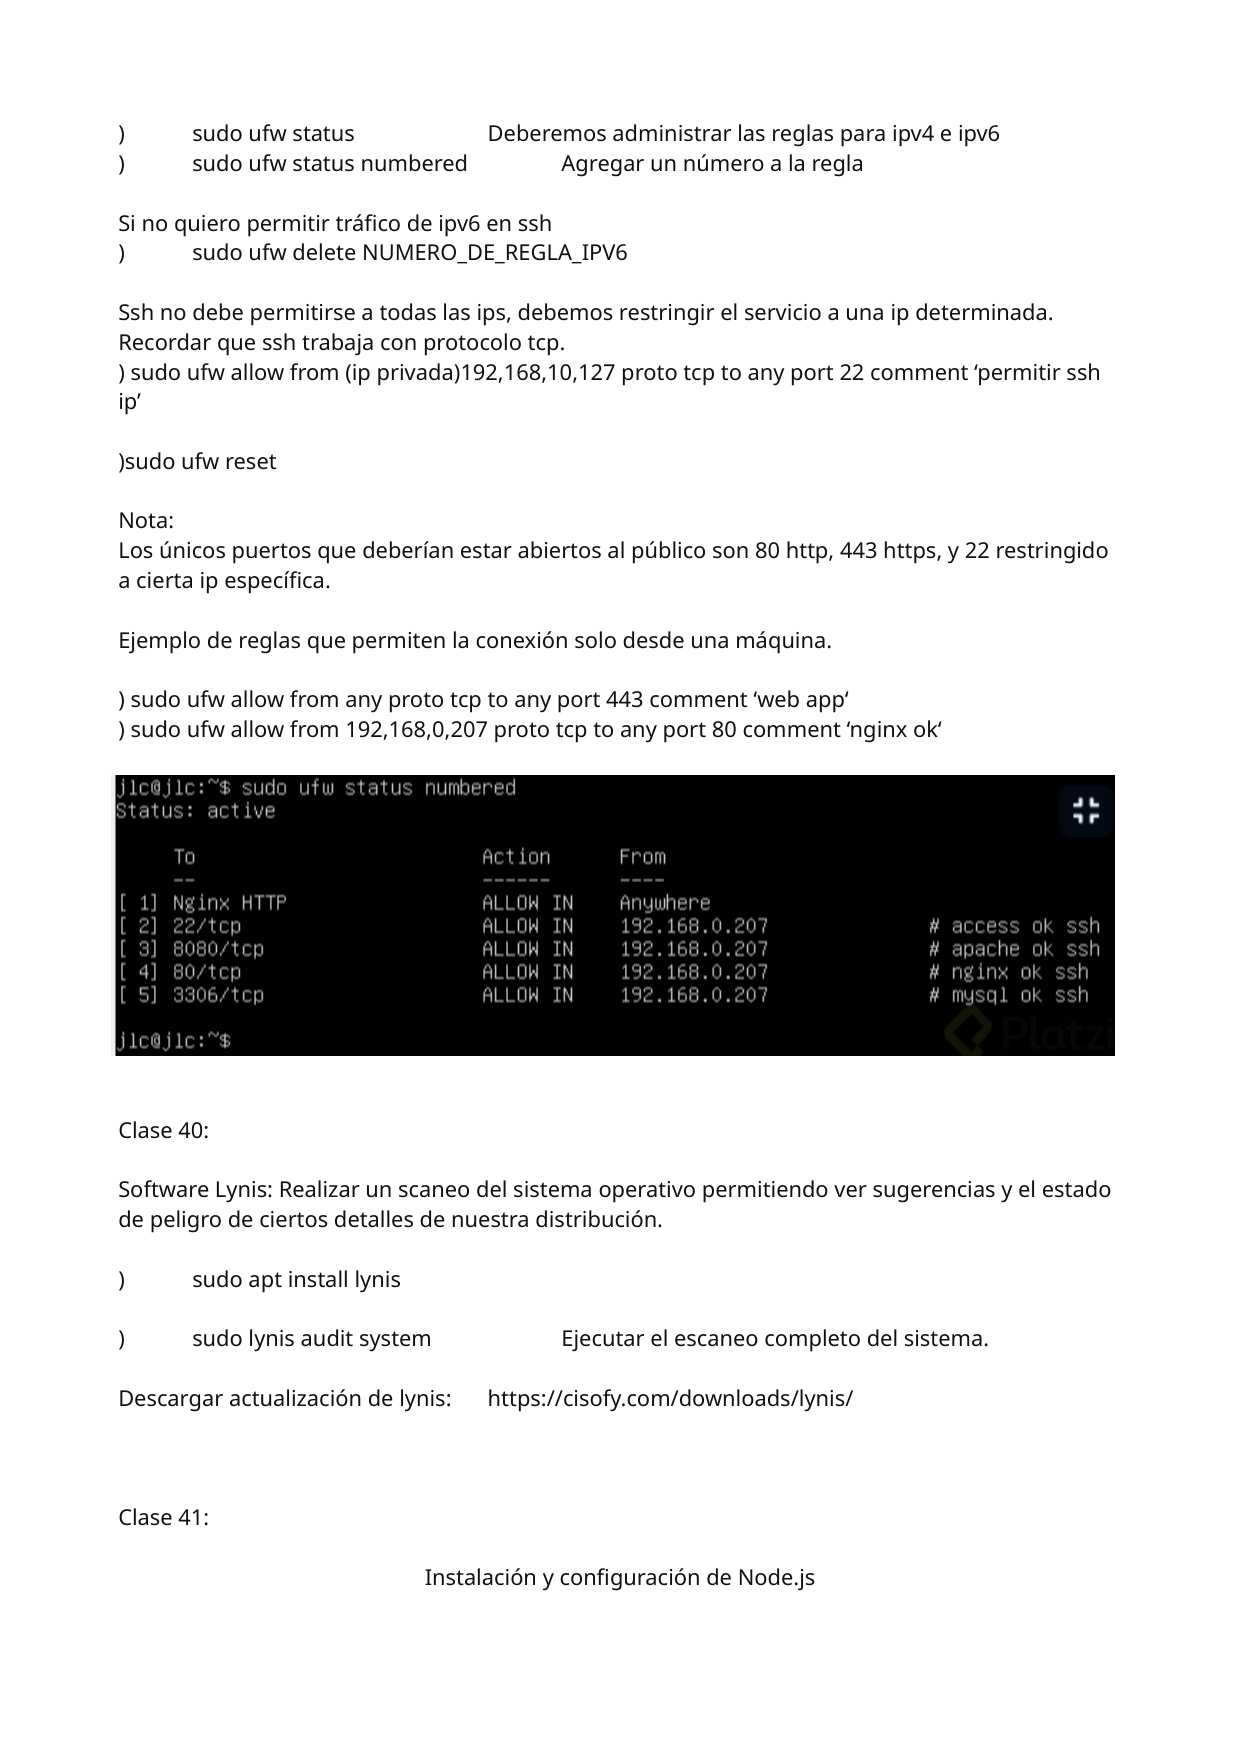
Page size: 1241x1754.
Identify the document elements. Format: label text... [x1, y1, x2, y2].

text ) sudo ufw allow from any proto tcp to any port 443 comment ‘web app‘ [118, 684, 1122, 714]
text )sudo ufw reset [118, 446, 1122, 476]
text Los únicos puertos que deberían estar abiertos al público son 80 http, 443 https, y 22 restringido a cierta ip específica. [118, 535, 1122, 595]
text ) sudo ufw status numbered Agregar un número a la regla [118, 148, 1122, 178]
text Ejemplo de reglas que permiten la conexión solo desde una máquina. [118, 624, 1122, 654]
text Instalación y configuración de Node.js [118, 1562, 1122, 1591]
text ) sudo ufw allow from 192,168,0,207 proto tcp to any port 80 comment ‘nginx ok‘ [118, 714, 1122, 744]
text Clase 41: [118, 1502, 1122, 1532]
text Descargar actualización de lynis: https://cisofy.com/downloads/lynis/ [118, 1383, 1122, 1413]
text Software Lynis: Realizar un scaneo del sistema operativo permitiendo ver sugerencias y el estado de peligro de ciertos detalles de nuestra distribución. [118, 1174, 1122, 1234]
text ) sudo ufw delete NUMERO_DE_REGLA_IPV6 [118, 237, 1122, 267]
text ) sudo lynis audit system Ejecutar el escaneo completo del sistema. [118, 1323, 1122, 1353]
text Nota: [118, 505, 1122, 535]
text ) sudo ufw allow from (ip privada)192,168,10,127 proto tcp to any port 22 comment ‘permitir ssh ip’ [118, 356, 1122, 416]
picture [111, 775, 1115, 1056]
text Clase 40: [118, 1115, 1122, 1144]
text Ssh no debe permitirse a todas las ips, debemos restringir el servicio a una ip determinada. Recordar que ssh trabaja con protocolo tcp. [118, 297, 1122, 356]
text Si no quiero permitir tráfico de ipv6 en ssh [118, 207, 1122, 237]
text ) sudo ufw status Deberemos administrar las reglas para ipv4 e ipv6 [118, 118, 1122, 148]
text ) sudo apt install lynis [118, 1264, 1122, 1293]
